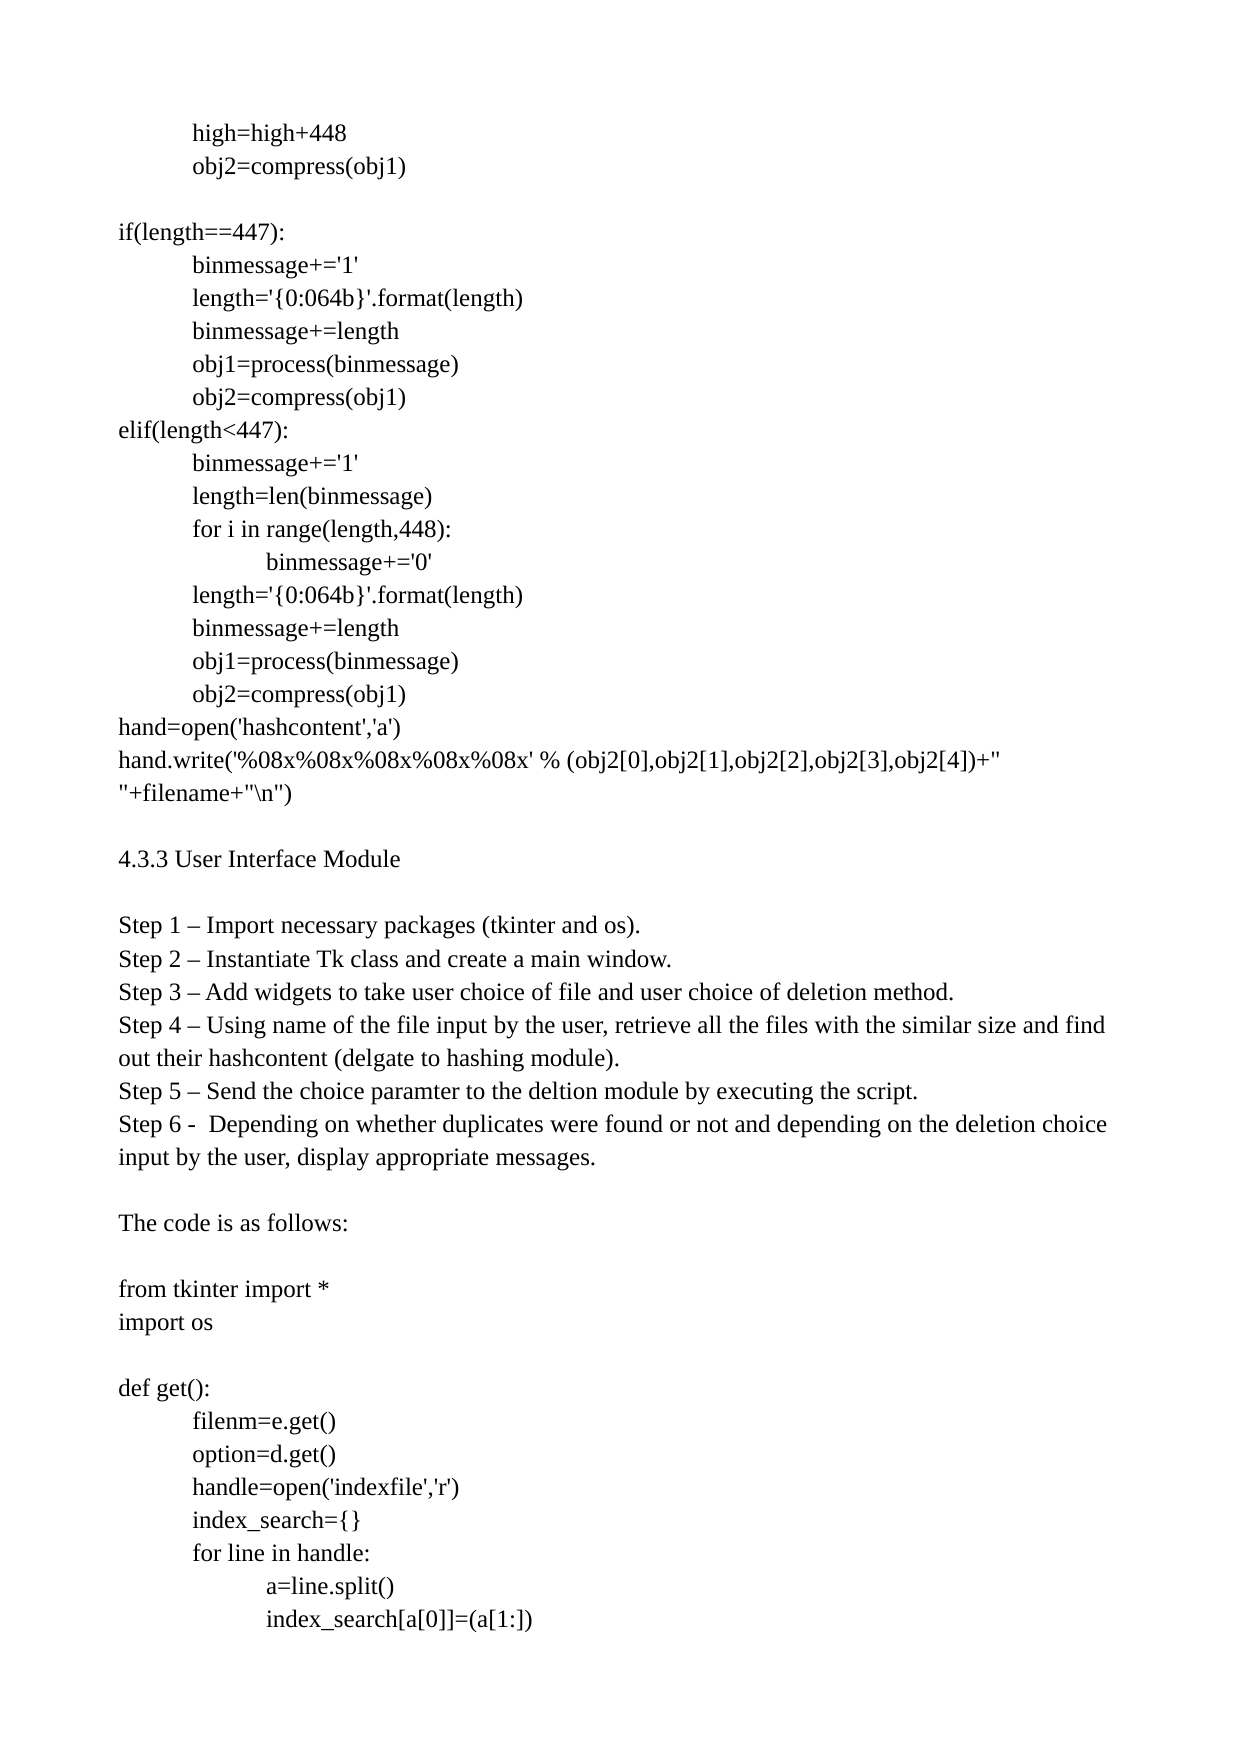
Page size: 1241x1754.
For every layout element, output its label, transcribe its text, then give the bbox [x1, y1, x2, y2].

text obj2=compress(obj1) [118, 679, 1122, 708]
text filenm=e.get() [118, 1406, 1122, 1435]
text 4.3.3 User Interface Module [118, 844, 1122, 873]
text Step 4 – Using name of the file input by the user, retrieve all the files with the similar size and find out their hashcontent (delgate to hashing module). [118, 1010, 1122, 1071]
text obj1=process(binmessage) [118, 349, 1122, 378]
text for line in handle: [118, 1538, 1122, 1567]
text obj2=compress(obj1) [118, 151, 1122, 180]
text hand=open('hashcontent','a') [118, 712, 1122, 741]
text obj2=compress(obj1) [118, 382, 1122, 411]
text elif(length<447): [118, 415, 1122, 444]
text Step 6 - Depending on whether duplicates were found or not and depending on the deletion choice input by the user, display appropriate messages. [118, 1109, 1122, 1171]
text binmessage+='0' [118, 547, 1122, 576]
text binmessage+=length [118, 613, 1122, 642]
text length='{0:064b}'.format(length) [118, 283, 1122, 312]
text hand.write('%08x%08x%08x%08x%08x' % (obj2[0],obj2[1],obj2[2],obj2[3],obj2[4])+" "+filename+"\n") [118, 746, 1122, 807]
text a=line.split() [118, 1571, 1122, 1600]
text if(length==447): [118, 217, 1122, 246]
text length='{0:064b}'.format(length) [118, 580, 1122, 609]
text high=high+448 [118, 118, 1122, 147]
text def get(): [118, 1373, 1122, 1402]
text option=d.get() [118, 1439, 1122, 1468]
text binmessage+='1' [118, 250, 1122, 279]
text length=len(binmessage) [118, 481, 1122, 510]
text for i in range(length,448): [118, 514, 1122, 543]
text index_search={} [118, 1505, 1122, 1534]
text from tkinter import * [118, 1274, 1122, 1303]
text binmessage+='1' [118, 448, 1122, 477]
text obj1=process(binmessage) [118, 646, 1122, 675]
text handle=open('indexfile','r') [118, 1472, 1122, 1501]
text binmessage+=length [118, 316, 1122, 345]
text The code is as follows: [118, 1208, 1122, 1237]
text import os [118, 1307, 1122, 1336]
text Step 3 – Add widgets to take user choice of file and user choice of deletion method. [118, 977, 1122, 1005]
text Step 2 – Instantiate Tk class and create a main window. [118, 944, 1122, 972]
text Step 1 – Import necessary packages (tkinter and os). [118, 911, 1122, 939]
text index_search[a[0]]=(a[1:]) [118, 1604, 1122, 1633]
text Step 5 – Send the choice paramter to the deltion module by executing the script. [118, 1076, 1122, 1104]
